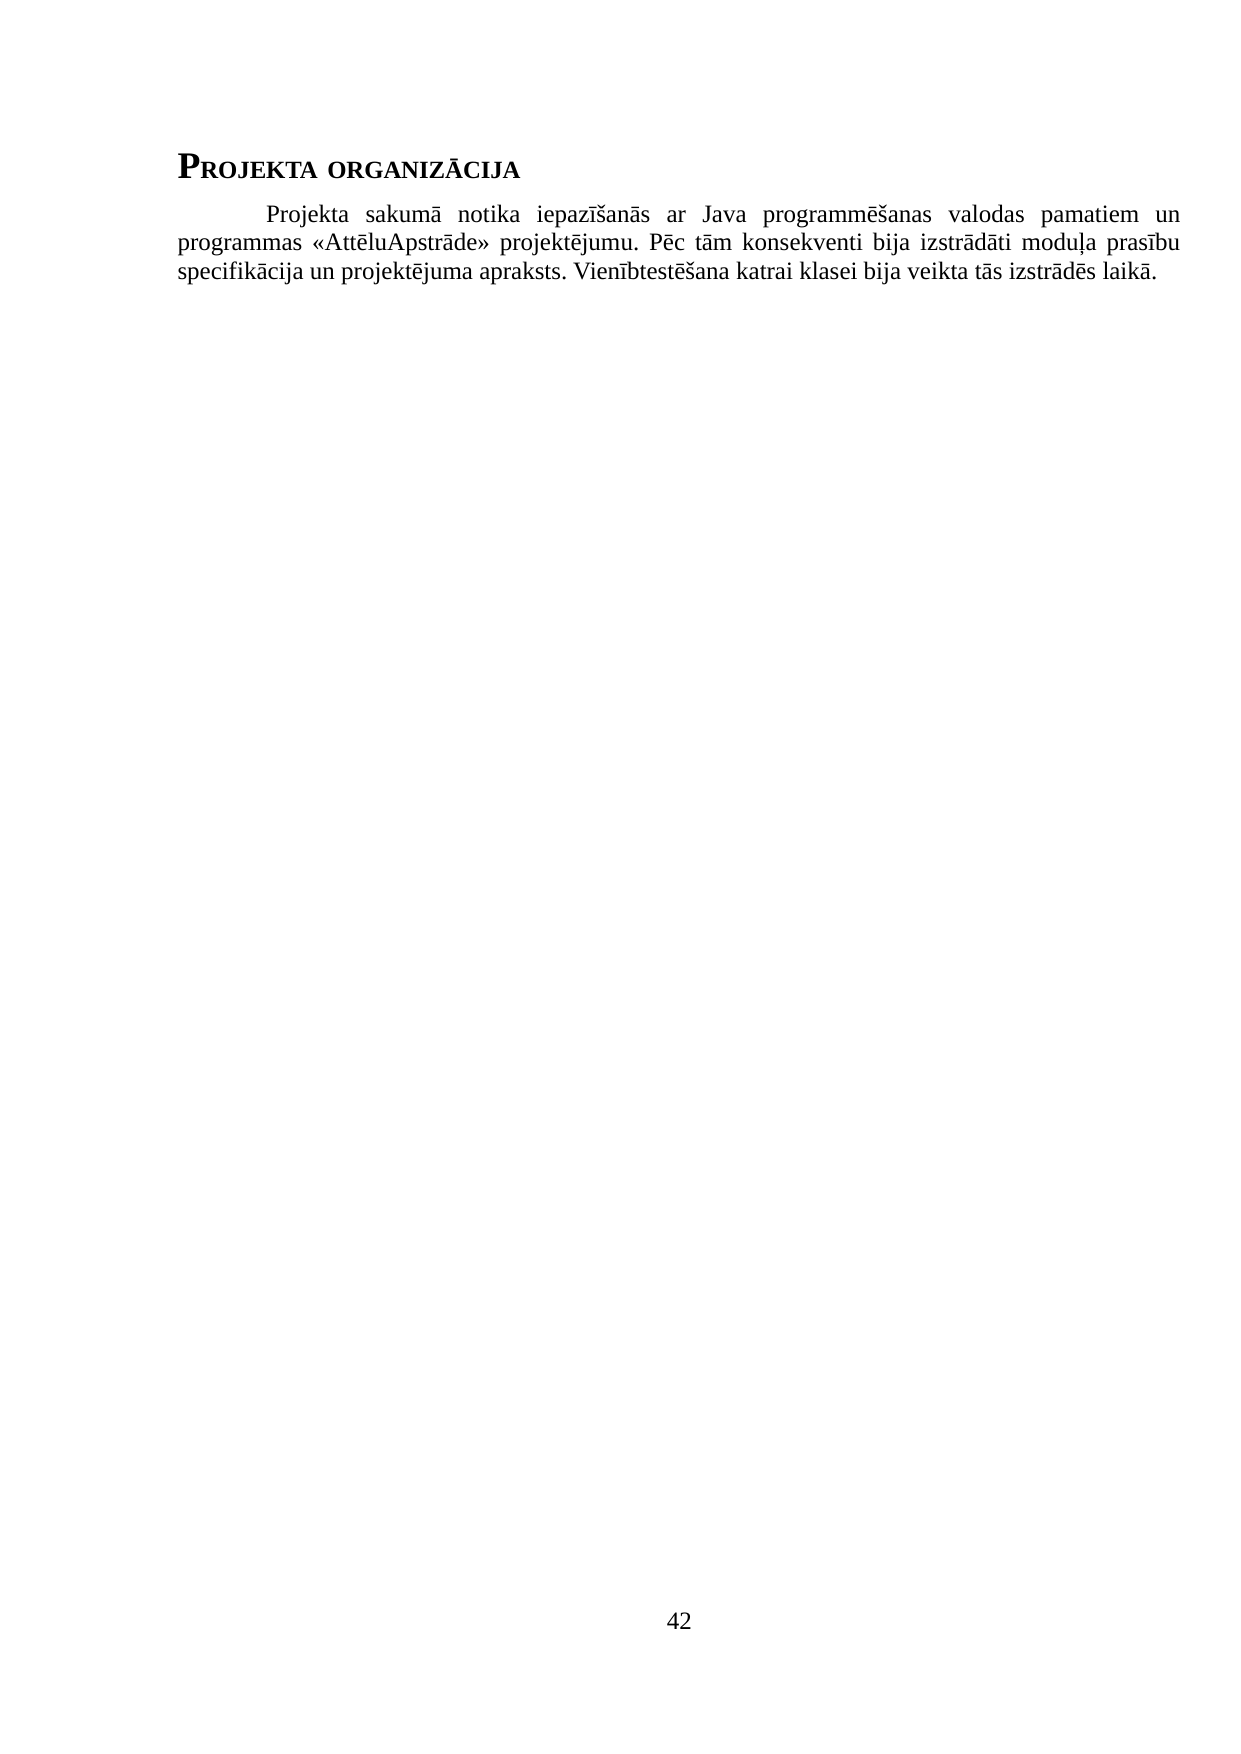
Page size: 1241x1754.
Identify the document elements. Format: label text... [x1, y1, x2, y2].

text Projekta sakumā notika iepazīšanās ar Java programmēšanas valodas pamatiem un programmas «AttēluApstrāde» projektējumu. Pēc tām konsekventi bija izstrādāti moduļa prasību specifikācija un projektējuma apraksts. Vienībtestēšana katrai klasei bija veikta tās izstrādēs laikā. [177, 199, 1181, 285]
subtitle Projekta organizācija [177, 143, 1181, 186]
